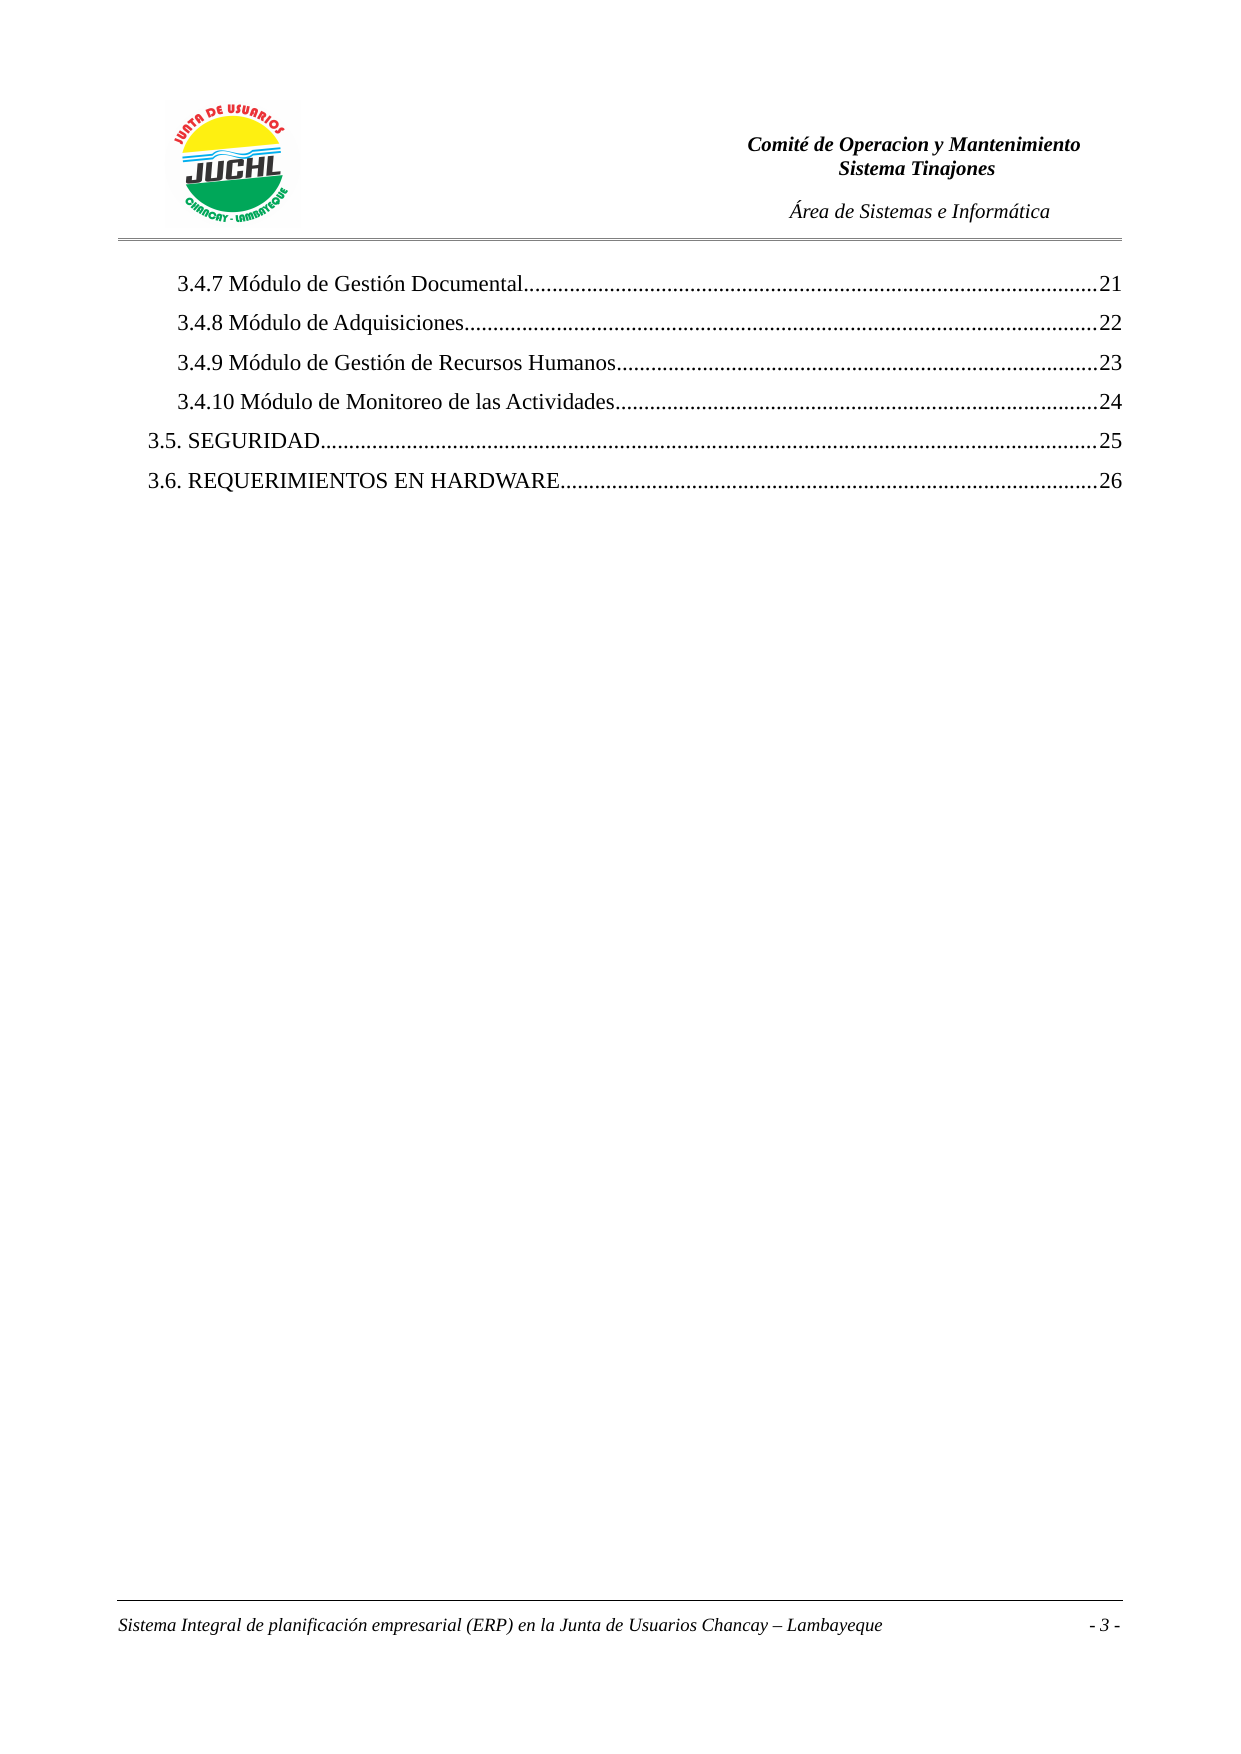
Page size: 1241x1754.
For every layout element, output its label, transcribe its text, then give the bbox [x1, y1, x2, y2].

text 3.4.7 Módulo de Gestión Documental 21 [177, 270, 1122, 296]
text 3.6. REQUERIMIENTOS EN HARDWARE 26 [148, 467, 1122, 493]
text 3.5. SEGURIDAD. 25 [148, 428, 1122, 454]
text 3.4.9 Módulo de Gestión de Recursos Humanos 23 [177, 349, 1122, 375]
text 3.4.10 Módulo de Monitoreo de las Actividades 24 [177, 388, 1122, 414]
text 3.4.8 Módulo de Adquisiciones 22 [177, 309, 1122, 336]
picture [164, 100, 301, 228]
